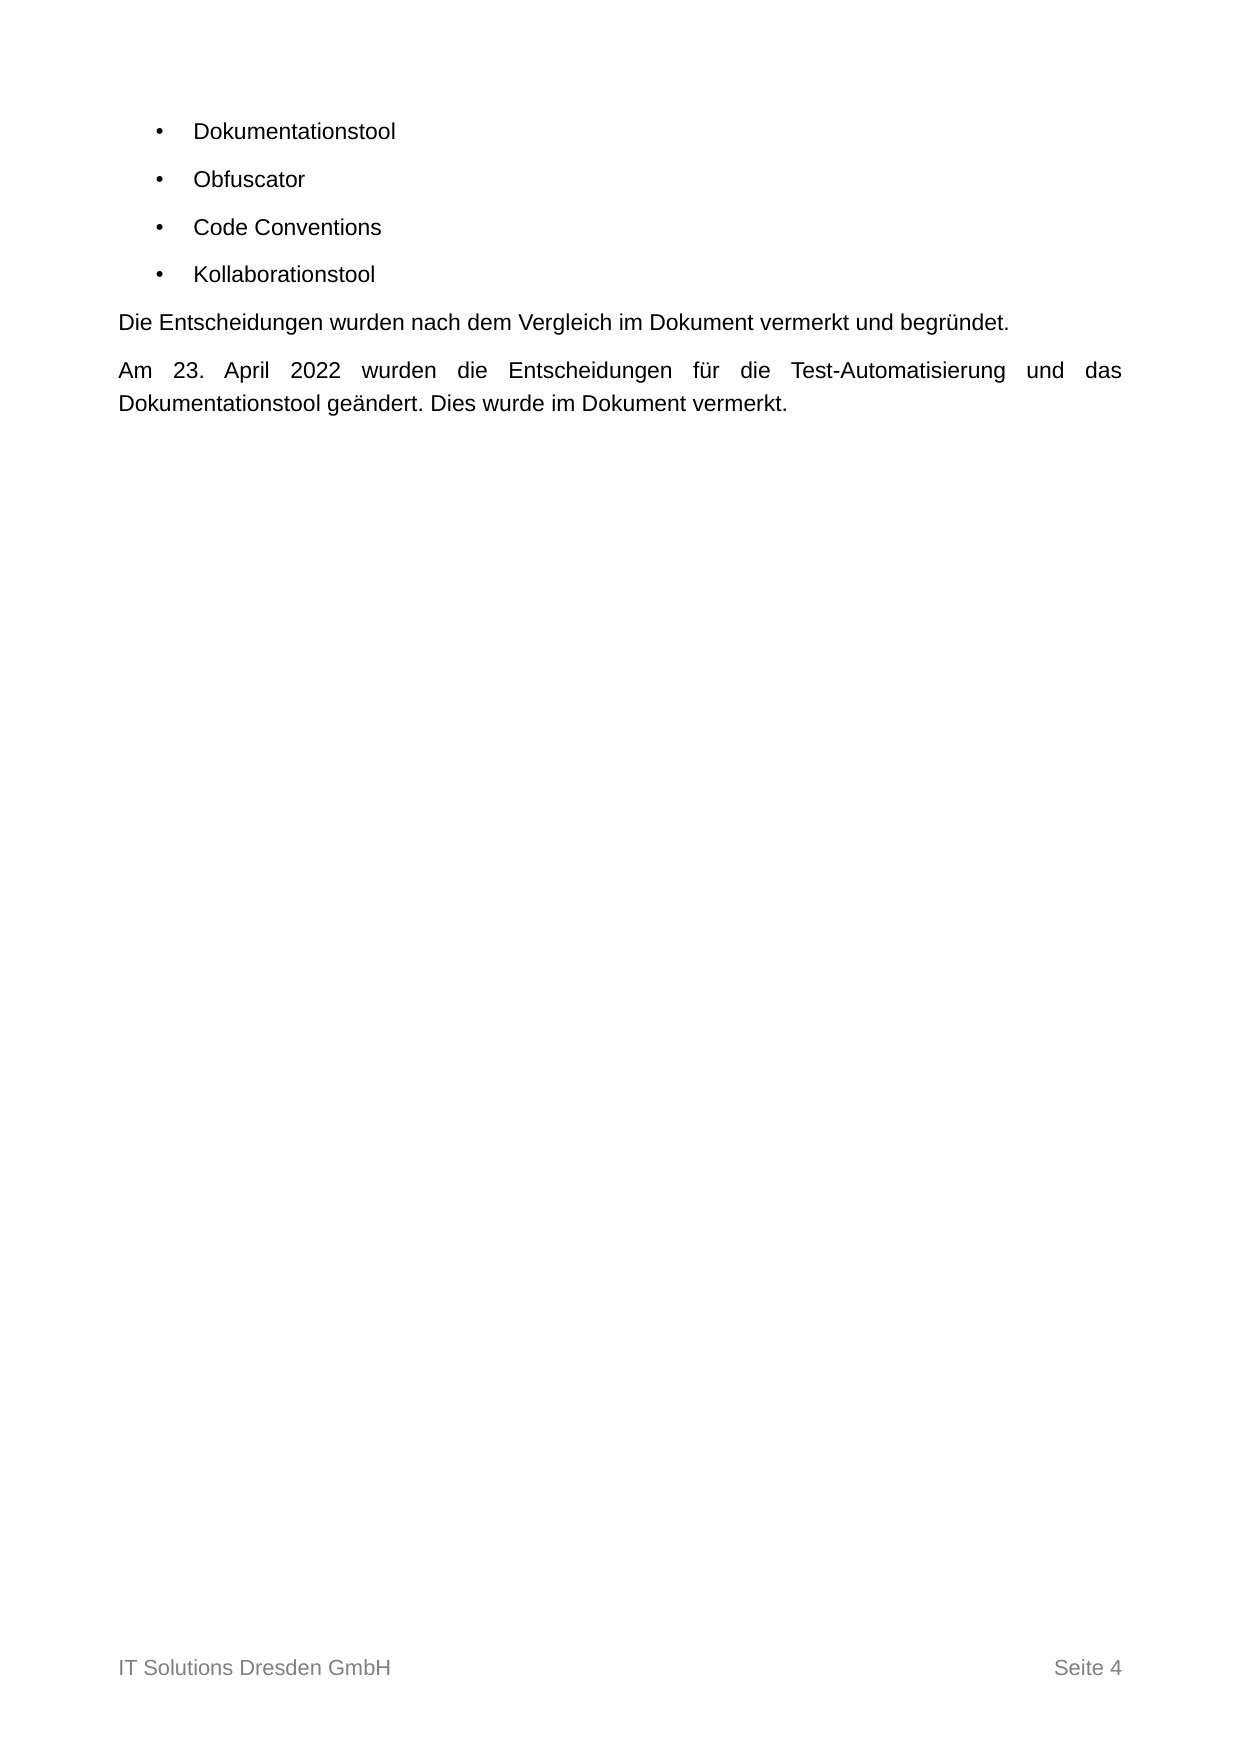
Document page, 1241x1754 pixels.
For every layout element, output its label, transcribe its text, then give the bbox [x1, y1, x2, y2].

text Die Entscheidungen wurden nach dem Vergleich im Dokument vermerkt und begründet. [118, 309, 1122, 335]
list Kollaborationstool [156, 261, 1122, 288]
list Dokumentationstool [156, 118, 1122, 144]
text Am 23. April 2022 wurden die Entscheidungen für die Test-Automatisierung und das Dokumentationstool geändert. Dies wurde im Dokument vermerkt. [118, 357, 1122, 416]
list Obfuscator [156, 166, 1122, 192]
list Code Conventions [156, 213, 1122, 240]
